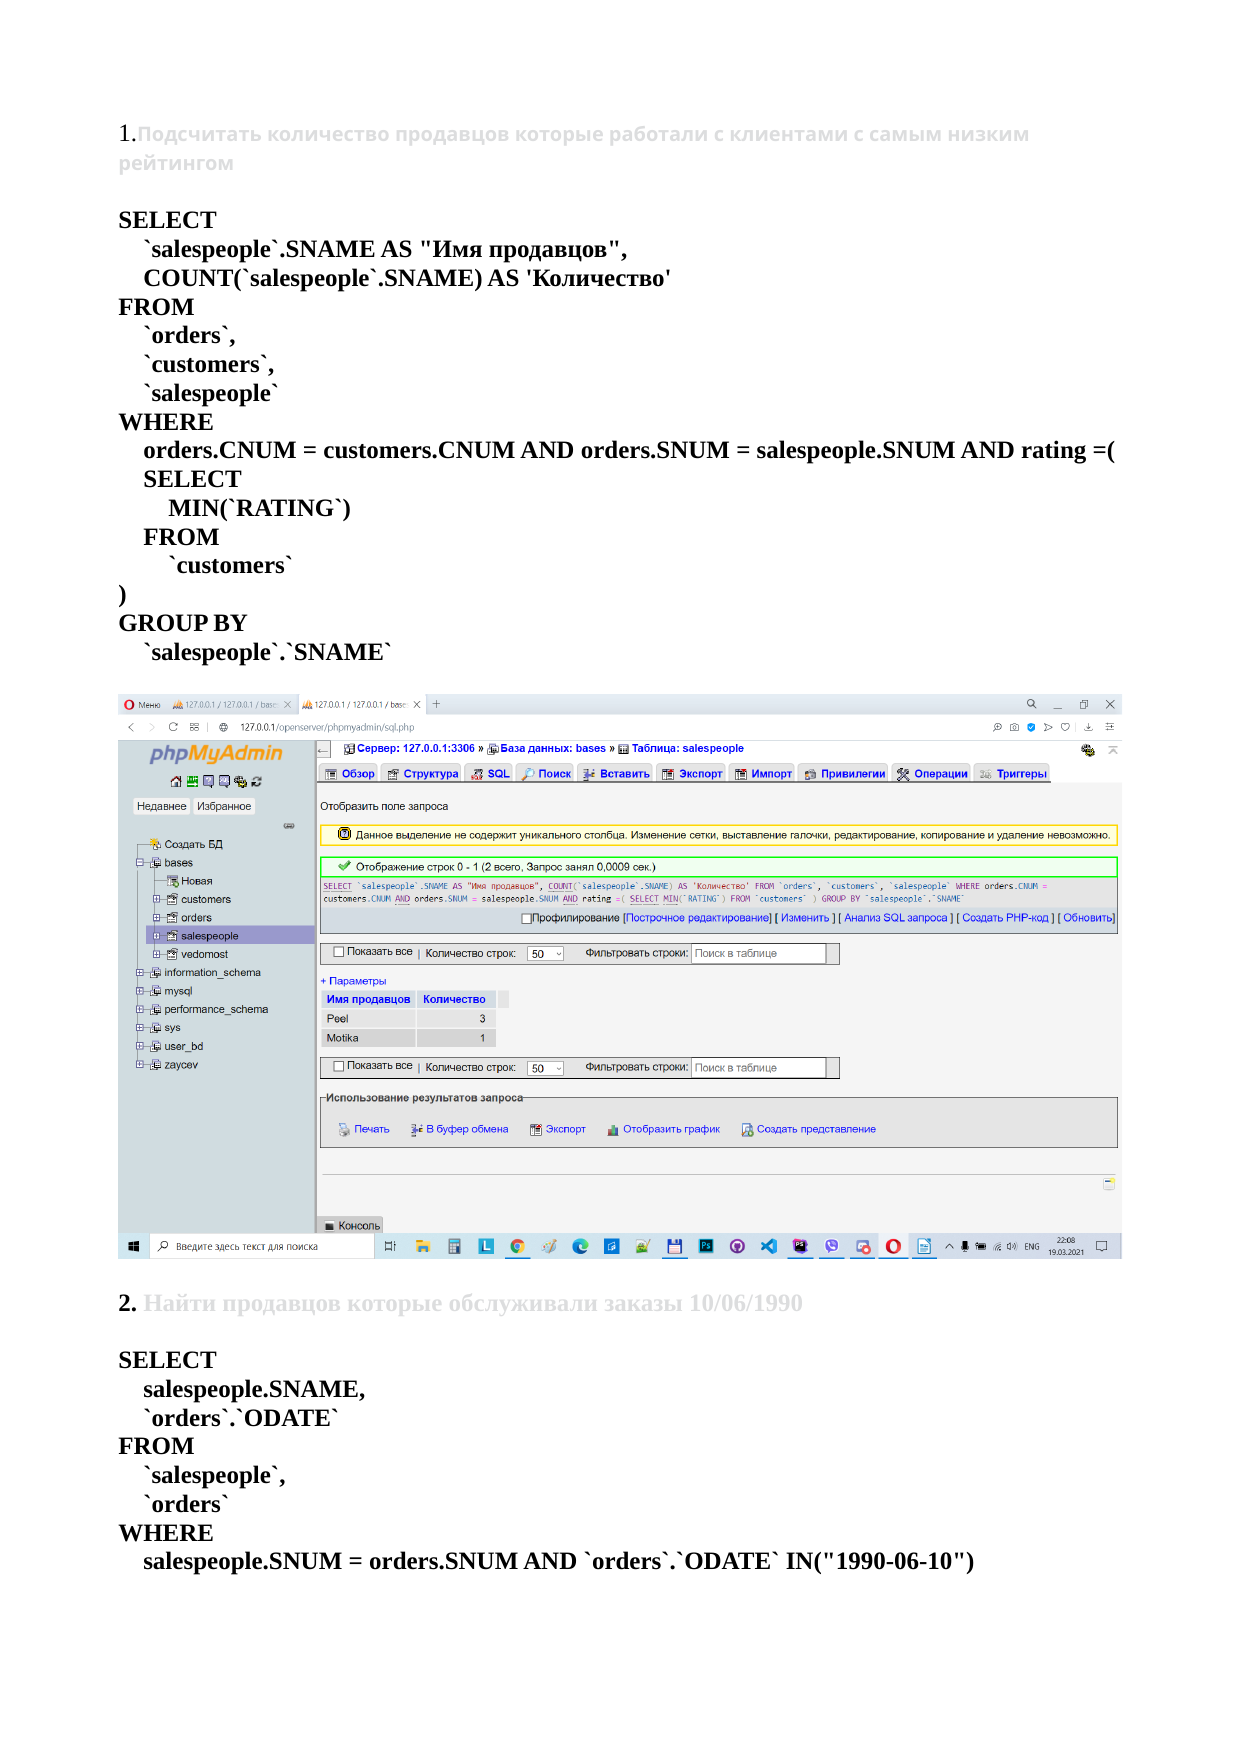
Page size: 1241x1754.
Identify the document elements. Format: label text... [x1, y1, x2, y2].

text salespeople.SNAME, [118, 1374, 1122, 1403]
text FROM [118, 522, 1122, 550]
text SELECT [118, 464, 1122, 493]
text SELECT [118, 205, 1122, 234]
text SELECT [118, 1345, 1122, 1374]
text `customers` [118, 550, 1122, 579]
text `salespeople`, [118, 1460, 1122, 1489]
text `customers`, [118, 349, 1122, 378]
text `salespeople`.`SNAME` [118, 637, 1122, 665]
text COUNT(`salespeople`.SNAME) AS 'Количество' [118, 263, 1122, 292]
text WHERE [118, 407, 1122, 435]
text salespeople.SNUM = orders.SNUM AND `orders`.`ODATE` IN("1990-06-10") [118, 1546, 1122, 1575]
text `orders`, [118, 320, 1122, 349]
picture [118, 694, 1123, 1259]
text orders.CNUM = customers.CNUM AND orders.SNUM = salespeople.SNUM AND rating =( [118, 435, 1122, 464]
text WHERE [118, 1518, 1122, 1546]
text MIN(`RATING`) [118, 493, 1122, 522]
text ) [118, 579, 1122, 608]
text `salespeople`.SNAME AS "Имя продавцов", [118, 234, 1122, 263]
text `orders` [118, 1489, 1122, 1518]
text `orders`.`ODATE` [118, 1403, 1122, 1431]
text FROM [118, 292, 1122, 320]
text FROM [118, 1431, 1122, 1460]
text 2. Найти продавцов которые обслуживали заказы 10/06/1990 [118, 1288, 1122, 1316]
text GROUP BY [118, 608, 1122, 637]
text 1.Подсчитать количество продавцов которые работали с клиентами с самым низким рейтингом [118, 118, 1122, 177]
text `salespeople` [118, 378, 1122, 407]
